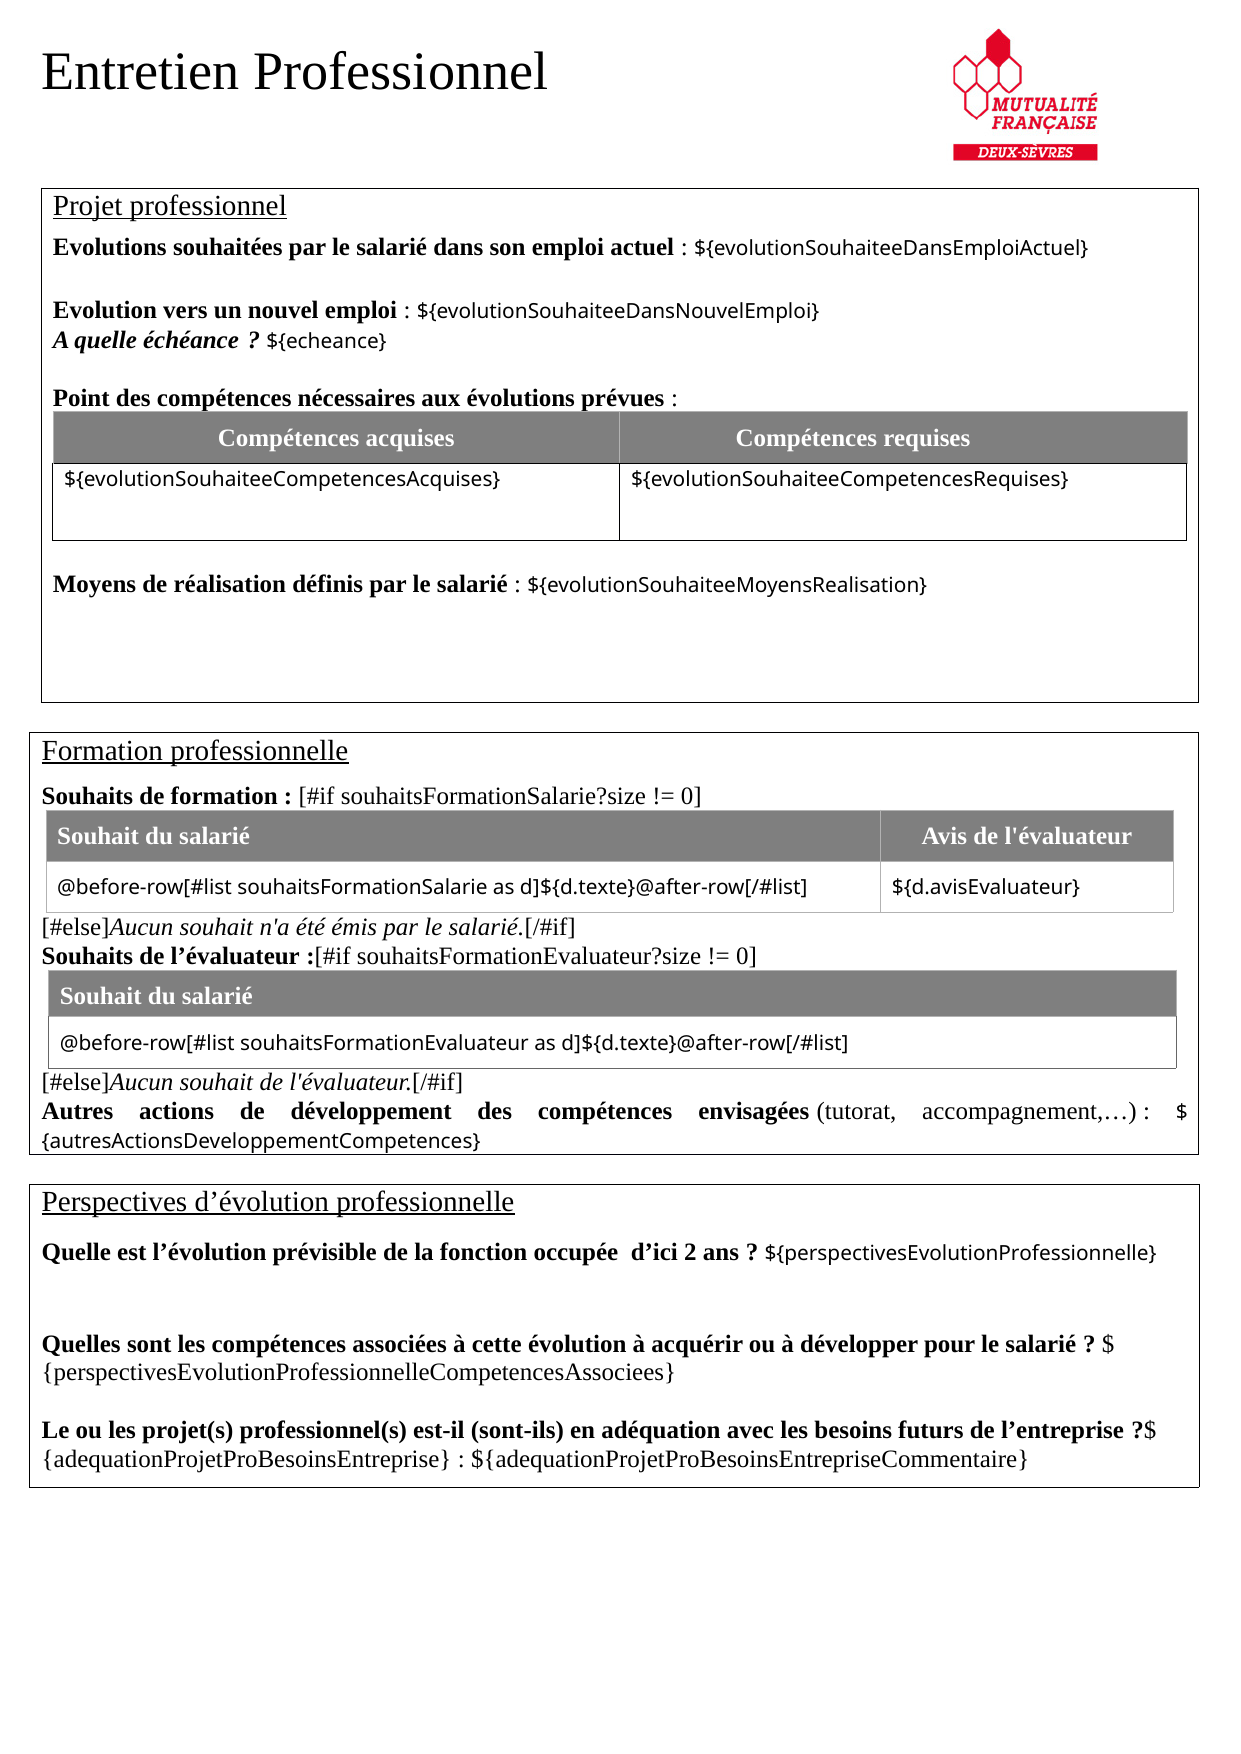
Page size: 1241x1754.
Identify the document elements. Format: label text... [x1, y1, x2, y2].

table_header Perspectives d’évolution professionnelle Quelle est l’évolution prévisible de la fonction occupée d’ici 2 ans ? ${perspectivesEvolutionProfessionnelle} Quelles sont les compétences associées à cette évolution à acquérir ou à développer pour le salarié ? ${perspectivesEvolutionProfessionnelleCompetencesAssociees} Le ou les projet(s) professionnel(s) est-il (sont-ils) en adéquation avec les besoins futurs de l’entreprise ?${adequationProjetProBesoinsEntreprise} : ${adequationProjetProBesoinsEntrepriseCommentaire} [30, 1185, 1199, 1487]
table_cell @before-row[#list souhaitsFormationEvaluateur as d]${d.texte}@after-row[/#list] [49, 1017, 1176, 1067]
table_header Formation professionnelle Souhaits de formation : [#if souhaitsFormationSalarie?size != 0] [#else]Aucun souhait n'a été émis par le salarié.[/#if] Souhaits de l’évaluateur :[#if souhaitsFormationEvaluateur?size != 0] [#else]Aucun souhait de l'évaluateur.[/#if] Autres actions de développement des compétences envisagées (tutorat, accompagnement,…) : ${autresActionsDeveloppementCompetences} [30, 733, 1198, 1154]
table_header Compétences acquises [54, 412, 619, 463]
table_cell @before-row[#list souhaitsFormationSalarie as d]${d.texte}@after-row[/#list] [47, 862, 880, 912]
table_cell ${d.avisEvaluateur} [881, 862, 1173, 912]
table_header Projet professionnel Evolutions souhaitées par le salarié dans son emploi actuel : ${evolutionSouhaiteeDansEmploiActuel} Evolution vers un nouvel emploi : ${evolutionSouhaiteeDansNouvelEmploi} A quelle échéance ? ${echeance} Point des compétences nécessaires aux évolutions prévues : Moyens de réalisation définis par le salarié : ${evolutionSouhaiteeMoyensRealisation} [42, 189, 1198, 702]
picture [930, 21, 1121, 165]
table_header Souhait du salarié [49, 971, 1176, 1016]
table_cell ${evolutionSouhaiteeCompetencesAcquises} [53, 464, 619, 540]
table_header Avis de l'évaluateur [881, 811, 1173, 861]
table_header Compétences requises [620, 412, 1187, 463]
table_header Souhait du salarié [47, 811, 880, 861]
table_cell ${evolutionSouhaiteeCompetencesRequises} [620, 464, 1186, 540]
